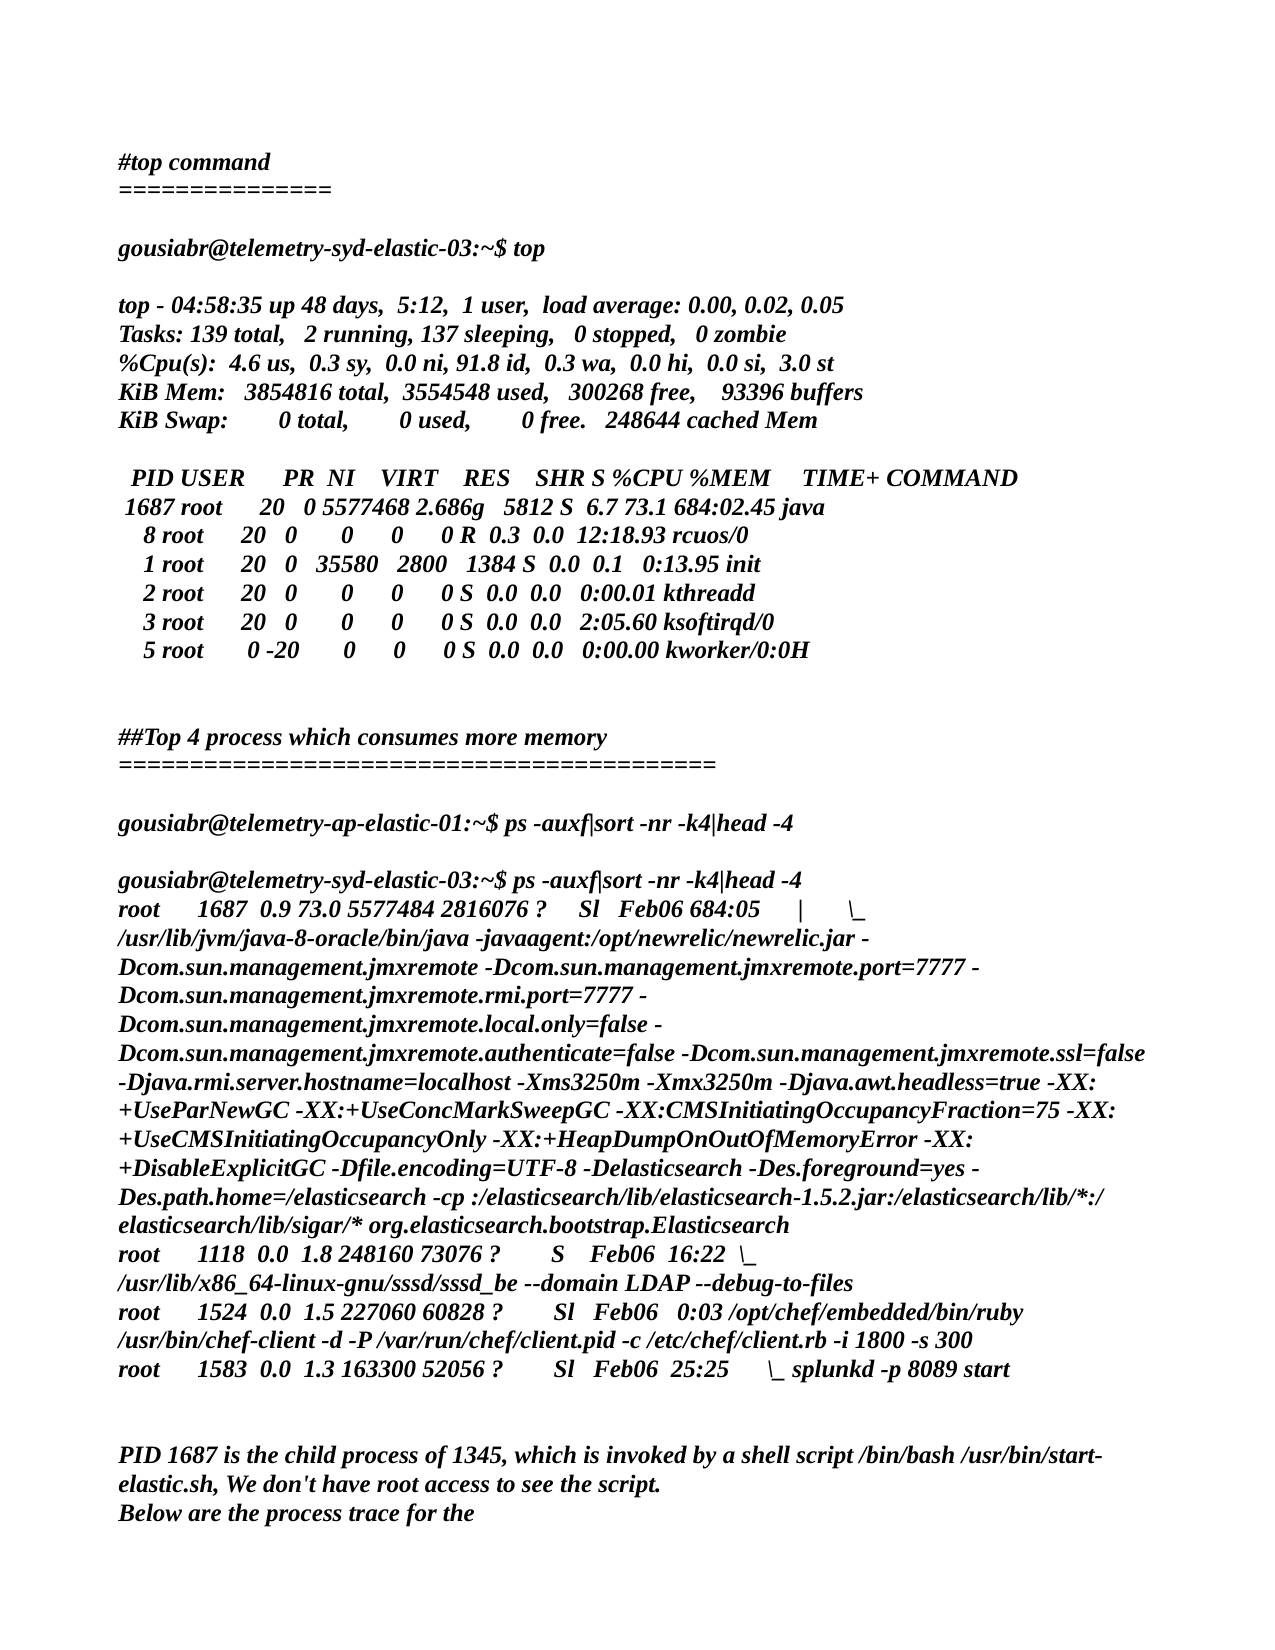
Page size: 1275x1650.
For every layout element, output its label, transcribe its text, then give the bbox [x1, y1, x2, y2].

text Tasks: 139 total, 2 running, 137 sleeping, 0 stopped, 0 zombie [118, 319, 1157, 348]
text ##Top 4 process which consumes more memory [118, 722, 1157, 751]
text root 1118 0.0 1.8 248160 73076 ? S Feb06 16:22 \_ /usr/lib/x86_64-linux-gnu/sssd/sssd_be --domain LDAP --debug-to-files [118, 1239, 1157, 1297]
text KiB Mem: 3854816 total, 3554548 used, 300268 free, 93396 buffers [118, 377, 1157, 406]
text PID USER PR NI VIRT RES SHR S %CPU %MEM TIME+ COMMAND [118, 463, 1157, 492]
text %Cpu(s): 4.6 us, 0.3 sy, 0.0 ni, 91.8 id, 0.3 wa, 0.0 hi, 0.0 si, 3.0 st [118, 348, 1157, 377]
text gousiabr@telemetry-syd-elastic-03:~$ ps -auxf|sort -nr -k4|head -4 [118, 866, 1157, 894]
text top - 04:58:35 up 48 days, 5:12, 1 user, load average: 0.00, 0.02, 0.05 [118, 291, 1157, 319]
text root 1687 0.9 73.0 5577484 2816076 ? Sl Feb06 684:05 | \_ /usr/lib/jvm/java-8-oracle/bin/java -javaagent:/opt/newrelic/newrelic.jar -Dcom.sun.management.jmxremote -Dcom.sun.management.jmxremote.port=7777 -Dcom.sun.management.jmxremote.rmi.port=7777 -Dcom.sun.management.jmxremote.local.only=false -Dcom.sun.management.jmxremote.authenticate=false -Dcom.sun.management.jmxremote.ssl=false -Djava.rmi.server.hostname=localhost -Xms3250m -Xmx3250m -Djava.awt.headless=true -XX:+UseParNewGC -XX:+UseConcMarkSweepGC -XX:CMSInitiatingOccupancyFraction=75 -XX:+UseCMSInitiatingOccupancyOnly -XX:+HeapDumpOnOutOfMemoryError -XX:+DisableExplicitGC -Dfile.encoding=UTF-8 -Delasticsearch -Des.foreground=yes -Des.path.home=/elasticsearch -cp :/elasticsearch/lib/elasticsearch-1.5.2.jar:/elasticsearch/lib/*:/elasticsearch/lib/sigar/* org.elasticsearch.bootstrap.Elasticsearch [118, 894, 1157, 1239]
text KiB Swap: 0 total, 0 used, 0 free. 248644 cached Mem [118, 406, 1157, 434]
text 8 root 20 0 0 0 0 R 0.3 0.0 12:18.93 rcuos/0 [118, 521, 1157, 549]
text =============== [118, 176, 1157, 204]
text 5 root 0 -20 0 0 0 S 0.0 0.0 0:00.00 kworker/0:0H [118, 636, 1157, 664]
text Below are the process trace for the [118, 1498, 1157, 1527]
text 1687 root 20 0 5577468 2.686g 5812 S 6.7 73.1 684:02.45 java [118, 492, 1157, 521]
text ========================================== [118, 751, 1157, 779]
text root 1524 0.0 1.5 227060 60828 ? Sl Feb06 0:03 /opt/chef/embedded/bin/ruby /usr/bin/chef-client -d -P /var/run/chef/client.pid -c /etc/chef/client.rb -i 1800 -s 300 [118, 1297, 1157, 1354]
text 1 root 20 0 35580 2800 1384 S 0.0 0.1 0:13.95 init [118, 549, 1157, 578]
text gousiabr@telemetry-ap-elastic-01:~$ ps -auxf|sort -nr -k4|head -4 [118, 808, 1157, 837]
text 3 root 20 0 0 0 0 S 0.0 0.0 2:05.60 ksoftirqd/0 [118, 607, 1157, 636]
text root 1583 0.0 1.3 163300 52056 ? Sl Feb06 25:25 \_ splunkd -p 8089 start [118, 1354, 1157, 1383]
text 2 root 20 0 0 0 0 S 0.0 0.0 0:00.01 kthreadd [118, 578, 1157, 607]
text PID 1687 is the child process of 1345, which is invoked by a shell script /bin/bash /usr/bin/start-elastic.sh, We don't have root access to see the script. [118, 1441, 1157, 1498]
text #top command [118, 147, 1157, 176]
text gousiabr@telemetry-syd-elastic-03:~$ top [118, 233, 1157, 262]
